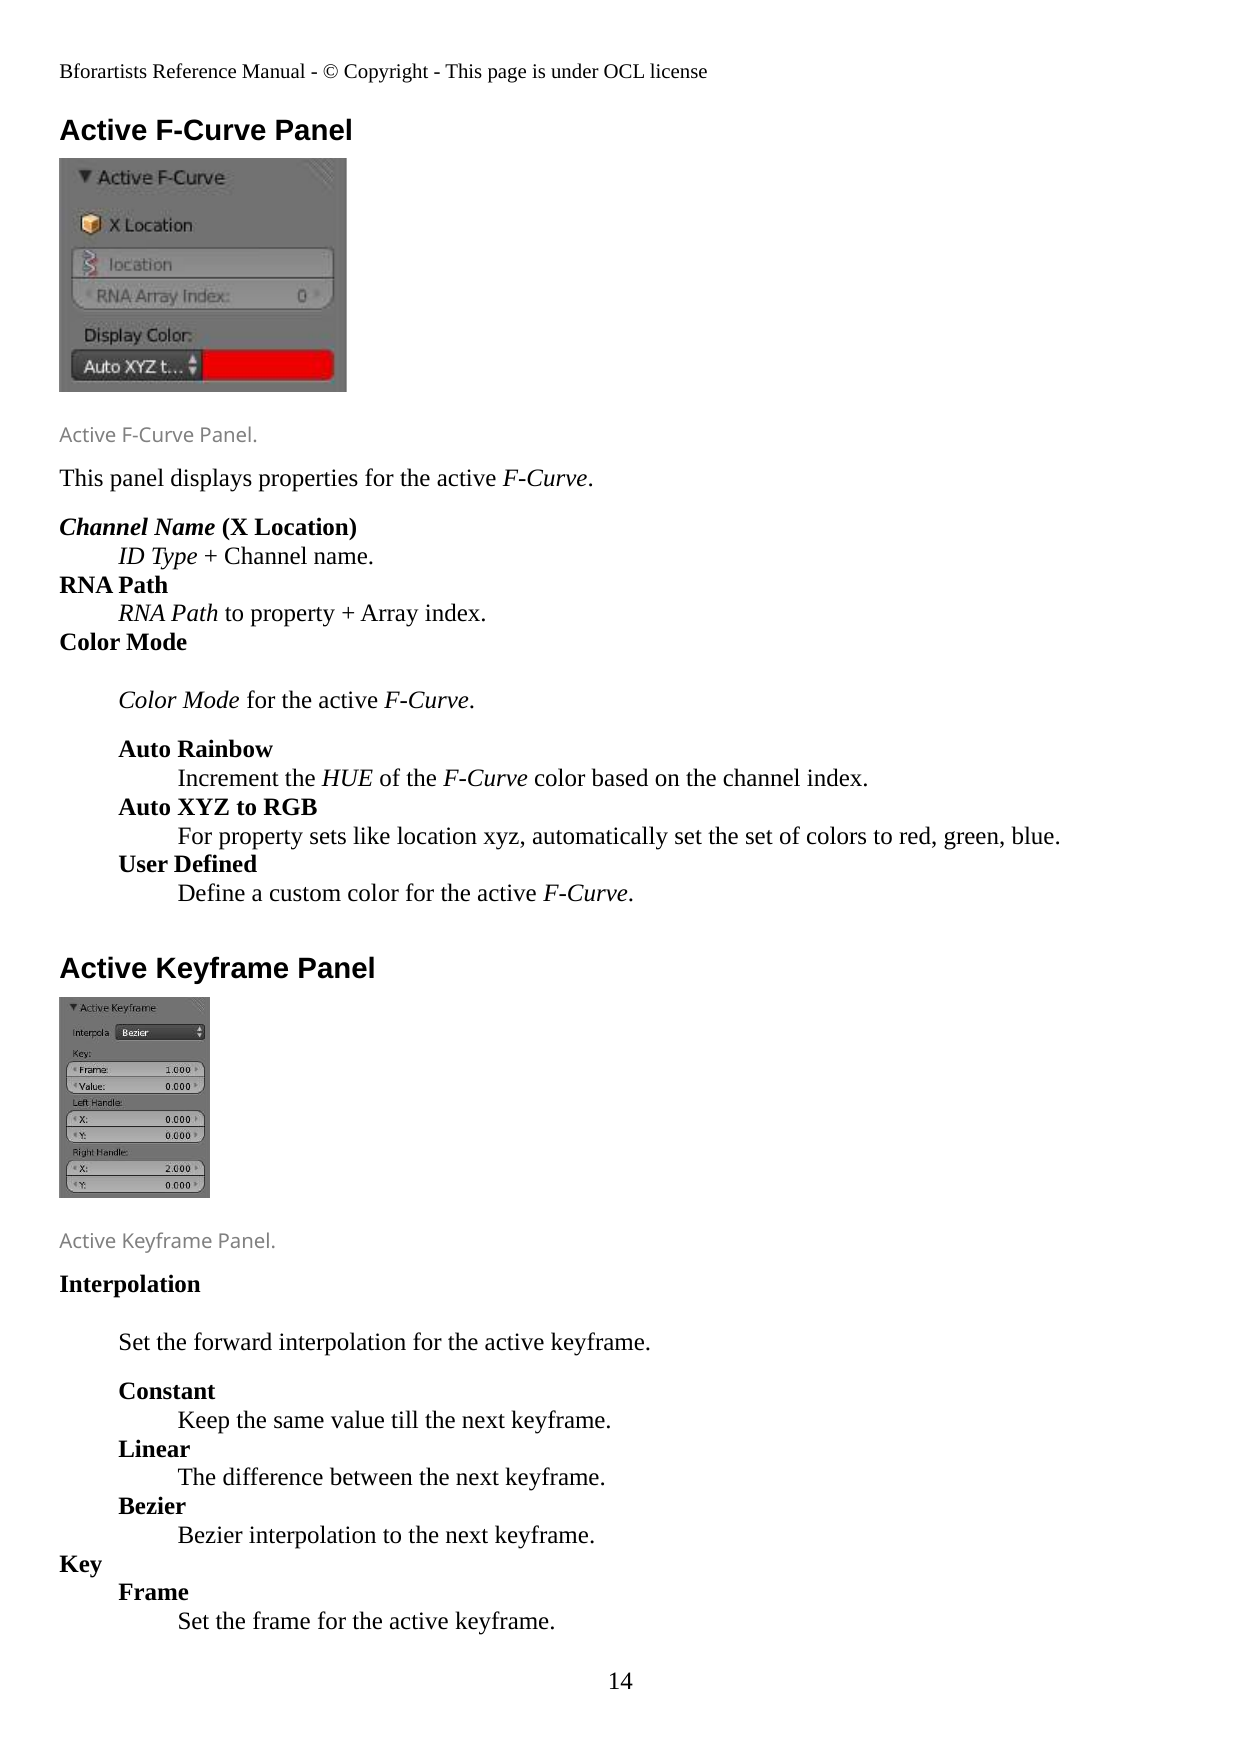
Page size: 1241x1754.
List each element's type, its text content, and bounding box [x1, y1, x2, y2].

subtitle Auto XYZ to RGB [118, 792, 1181, 821]
text Active Keyframe Panel. [59, 1223, 1181, 1254]
list For property sets like location xyz, automatically set the set of colors to red, green, blue. [177, 821, 1181, 849]
subtitle Interpolation [59, 1269, 1181, 1298]
text Set the forward interpolation for the active keyframe. [118, 1327, 1181, 1356]
text This panel displays properties for the active F-Curve. [59, 463, 1181, 492]
list Increment the HUE of the F-Curve color based on the channel index. [177, 763, 1181, 792]
list Keep the same value till the next keyframe. [177, 1405, 1181, 1434]
list Bezier interpolation to the next keyframe. [177, 1520, 1181, 1549]
subtitle Color Mode [59, 627, 1181, 656]
subtitle Frame [118, 1577, 1181, 1606]
subtitle Auto Rainbow [118, 734, 1181, 763]
subtitle Key [59, 1549, 1181, 1577]
text Active F-Curve Panel. [59, 417, 1181, 448]
list The difference between the next keyframe. [177, 1462, 1181, 1491]
subtitle Bezier [118, 1491, 1181, 1520]
list RNA Path to property + Array index. [118, 598, 1181, 627]
subtitle Channel Name (X Location) [59, 512, 1181, 541]
picture [59, 158, 347, 392]
subtitle Linear [118, 1434, 1181, 1462]
text Color Mode for the active F-Curve. [118, 685, 1181, 714]
picture [59, 997, 210, 1198]
subtitle Constant [118, 1376, 1181, 1405]
list Define a custom color for the active F-Curve. [177, 878, 1181, 907]
subtitle Active Keyframe Panel [59, 951, 1181, 985]
list Set the frame for the active keyframe. [177, 1606, 1181, 1635]
subtitle User Defined [118, 849, 1181, 878]
subtitle Active F-Curve Panel [59, 113, 1181, 146]
list ID Type + Channel name. [118, 541, 1181, 570]
subtitle RNA Path [59, 570, 1181, 598]
